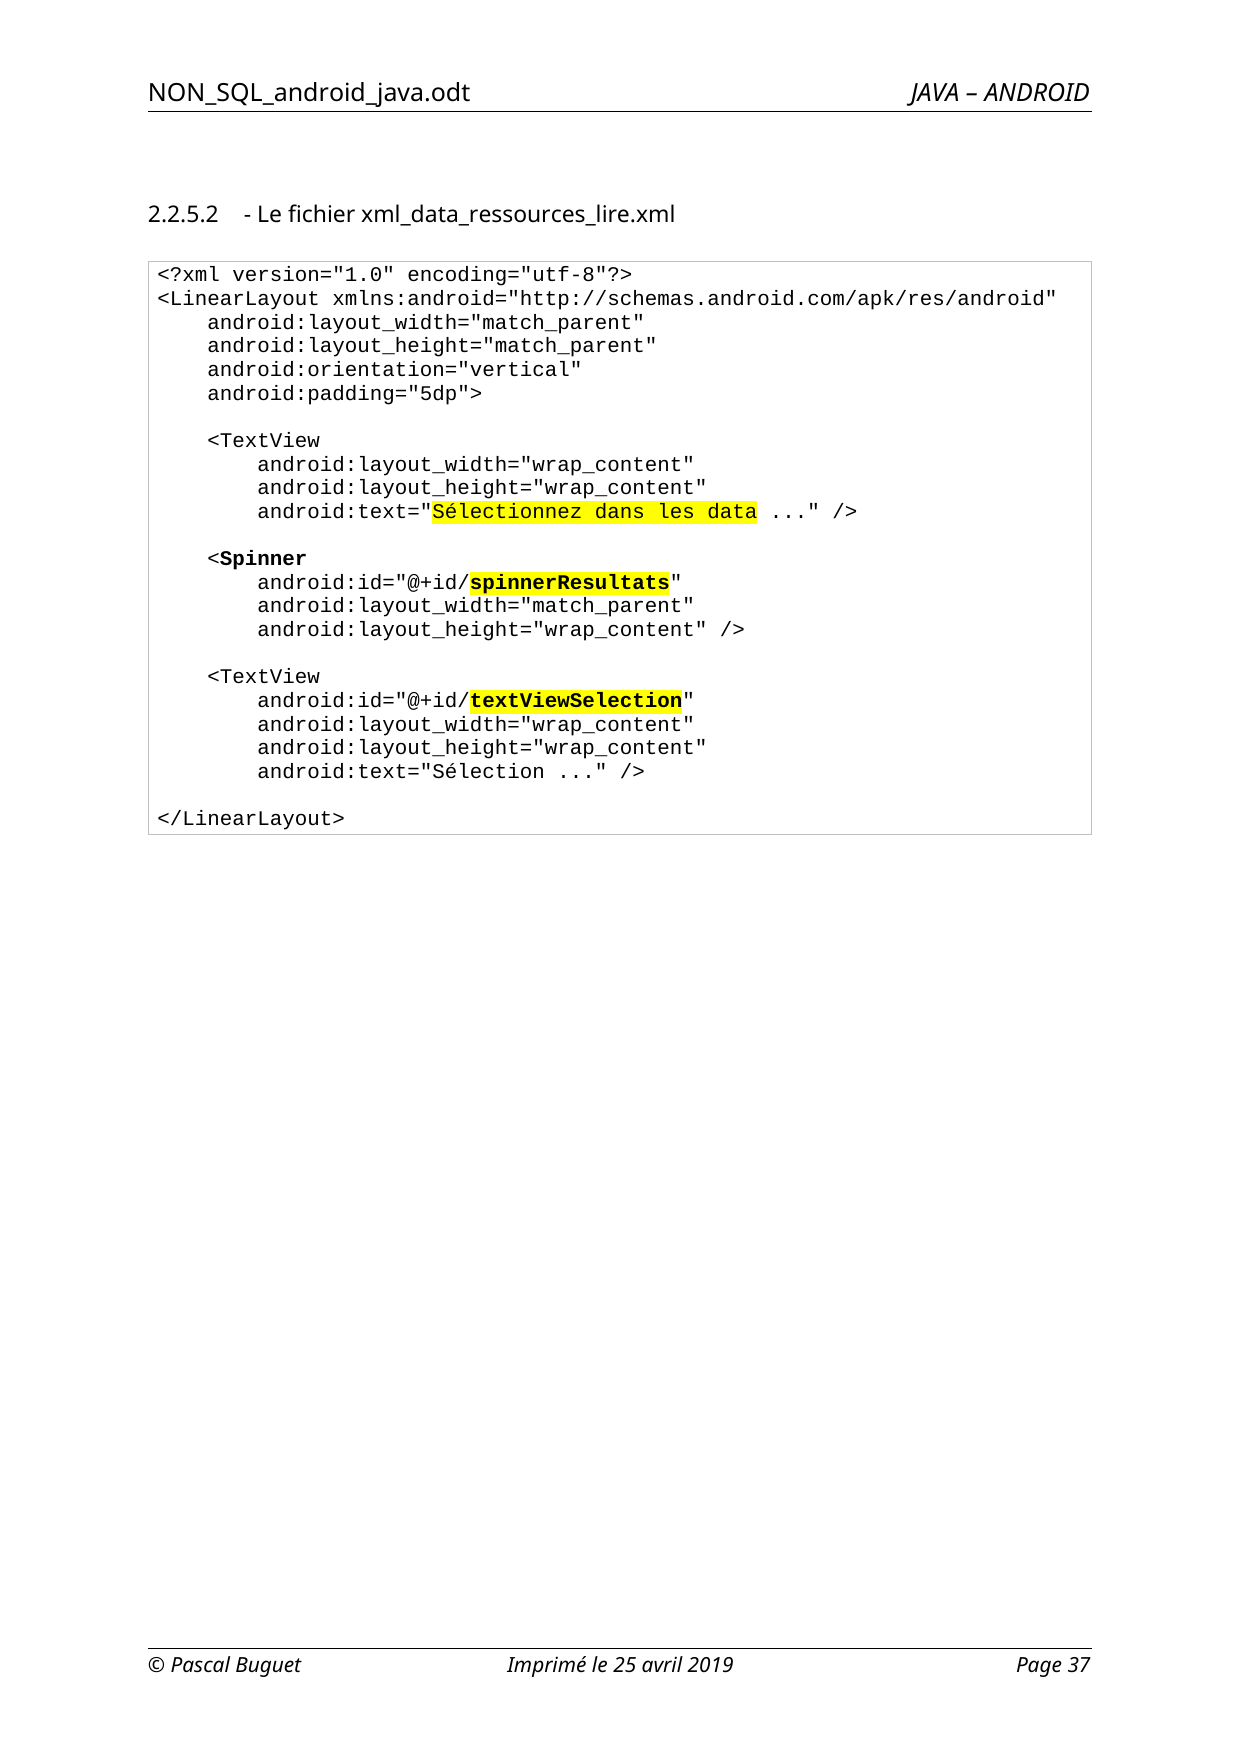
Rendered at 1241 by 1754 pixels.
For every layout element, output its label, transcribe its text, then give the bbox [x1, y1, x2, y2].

text <?xml version="1.0" encoding="utf-8"?> [149, 262, 1091, 285]
text android:layout_width="wrap_content" [149, 450, 1091, 474]
text android:layout_height="wrap_content" [149, 474, 1091, 498]
text <Spinner [149, 545, 1091, 569]
text android:layout_width="match_parent" [149, 592, 1091, 616]
text </LinearLayout> [149, 805, 1091, 834]
text <LinearLayout xmlns:android="http://schemas.android.com/apk/res/android" [149, 285, 1091, 308]
text android:id="@+id/spinnerResultats" [149, 569, 1091, 592]
text android:text="Sélectionnez dans les data ..." /> [149, 498, 1091, 521]
text android:id="@+id/textViewSelection" [149, 687, 1091, 711]
text android:padding="5dp"> [149, 379, 1091, 403]
text android:layout_height="wrap_content" [149, 734, 1091, 758]
text android:layout_height="wrap_content" /> [149, 616, 1091, 639]
text android:layout_height="match_parent" [149, 332, 1091, 356]
text android:layout_width="match_parent" [149, 308, 1091, 332]
text <TextView [149, 427, 1091, 450]
text android:orientation="vertical" [149, 356, 1091, 379]
subtitle - Le fichier xml_data_ressources_lire.xml [148, 198, 1092, 229]
text android:layout_width="wrap_content" [149, 711, 1091, 734]
text android:text="Sélection ..." /> [149, 758, 1091, 781]
text <TextView [149, 663, 1091, 687]
